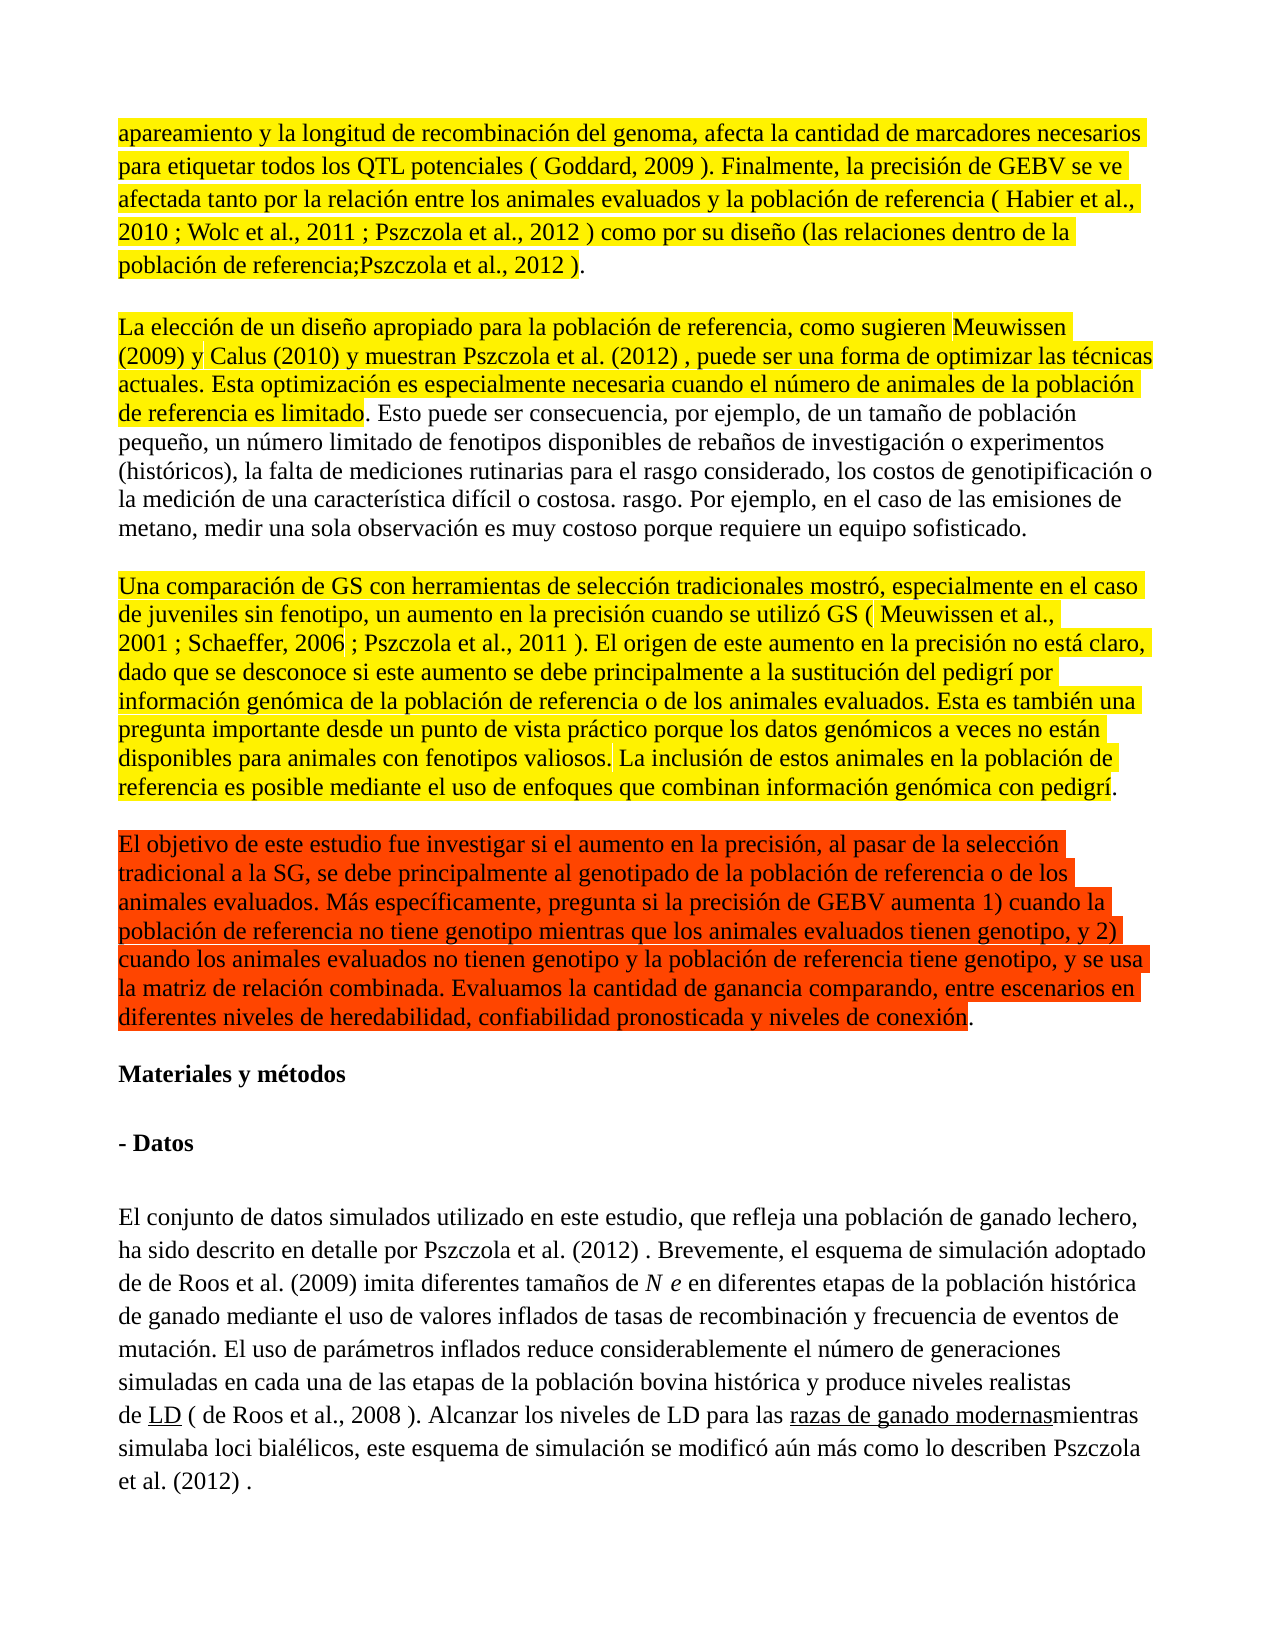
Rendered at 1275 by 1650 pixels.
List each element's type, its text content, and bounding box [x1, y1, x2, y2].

text La elección de un diseño apropiado para la población de referencia, como sugieren Meuwissen (2009) y Calus (2010) y muestran Pszczola et al. (2012) , puede ser una forma de optimizar las técnicas actuales. Esta optimización es especialmente necesaria cuando el número de animales de la población de referencia es limitado. Esto puede ser consecuencia, por ejemplo, de un tamaño de población pequeño, un número limitado de fenotipos disponibles de rebaños de investigación o experimentos (históricos), la falta de mediciones rutinarias para el rasgo considerado, los costos de genotipificación o la medición de una característica difícil o costosa. rasgo. Por ejemplo, en el caso de las emisiones de metano, medir una sola observación es muy costoso porque requiere un equipo sofisticado. [118, 312, 1157, 542]
subtitle - Datos [118, 1128, 1157, 1157]
text El objetivo de este estudio fue investigar si el aumento en la precisión, al pasar de la selección tradicional a la SG, se debe principalmente al genotipado de la población de referencia o de los animales evaluados. Más específicamente, pregunta si la precisión de GEBV aumenta 1) cuando la población de referencia no tiene genotipo mientras que los animales evaluados tienen genotipo, y 2) cuando los animales evaluados no tienen genotipo y la población de referencia tiene genotipo, y se usa la matriz de relación combinada. Evaluamos la cantidad de ganancia comparando, entre escenarios en diferentes niveles de heredabilidad, confiabilidad pronosticada y niveles de conexión. [118, 829, 1157, 1031]
text apareamiento y la longitud de recombinación del genoma, afecta la cantidad de marcadores necesarios para etiquetar todos los QTL potenciales ( Goddard, 2009 ). Finalmente, la precisión de GEBV se ve afectada tanto por la relación entre los animales evaluados y la población de referencia ( Habier et al., 2010 ; Wolc et al., 2011 ; Pszczola et al., 2012 ) como por su diseño (las relaciones dentro de la población de referencia;Pszczola et al., 2012 ). [118, 118, 1157, 279]
text Una comparación de GS con herramientas de selección tradicionales mostró, especialmente en el caso de juveniles sin fenotipo, un aumento en la precisión cuando se utilizó GS ( Meuwissen et al., 2001 ; Schaeffer, 2006 ; Pszczola et al., 2011 ). El origen de este aumento en la precisión no está claro, dado que se desconoce si este aumento se debe principalmente a la sustitución del pedigrí por información genómica de la población de referencia o de los animales evaluados. Esta es también una pregunta importante desde un punto de vista práctico porque los datos genómicos a veces no están disponibles para animales con fenotipos valiosos. La inclusión de estos animales en la población de referencia es posible mediante el uso de enfoques que combinan información genómica con pedigrí. [118, 571, 1157, 801]
text El conjunto de datos simulados utilizado en este estudio, que refleja una población de ganado lechero, ha sido descrito en detalle por Pszczola et al. (2012) . Brevemente, el esquema de simulación adoptado de de Roos et al. (2009) imita diferentes tamaños de N e en diferentes etapas de la población histórica de ganado mediante el uso de valores inflados de tasas de recombinación y frecuencia de eventos de mutación. El uso de parámetros inflados reduce considerablemente el número de generaciones simuladas en cada una de las etapas de la población bovina histórica y produce niveles realistas de LD ( de Roos et al., 2008 ). Alcanzar los niveles de LD para las razas de ganado modernasmientras simulaba loci bialélicos, este esquema de simulación se modificó aún más como lo describen Pszczola et al. (2012) . [118, 1202, 1157, 1494]
subtitle Materiales y métodos [118, 1059, 1157, 1088]
